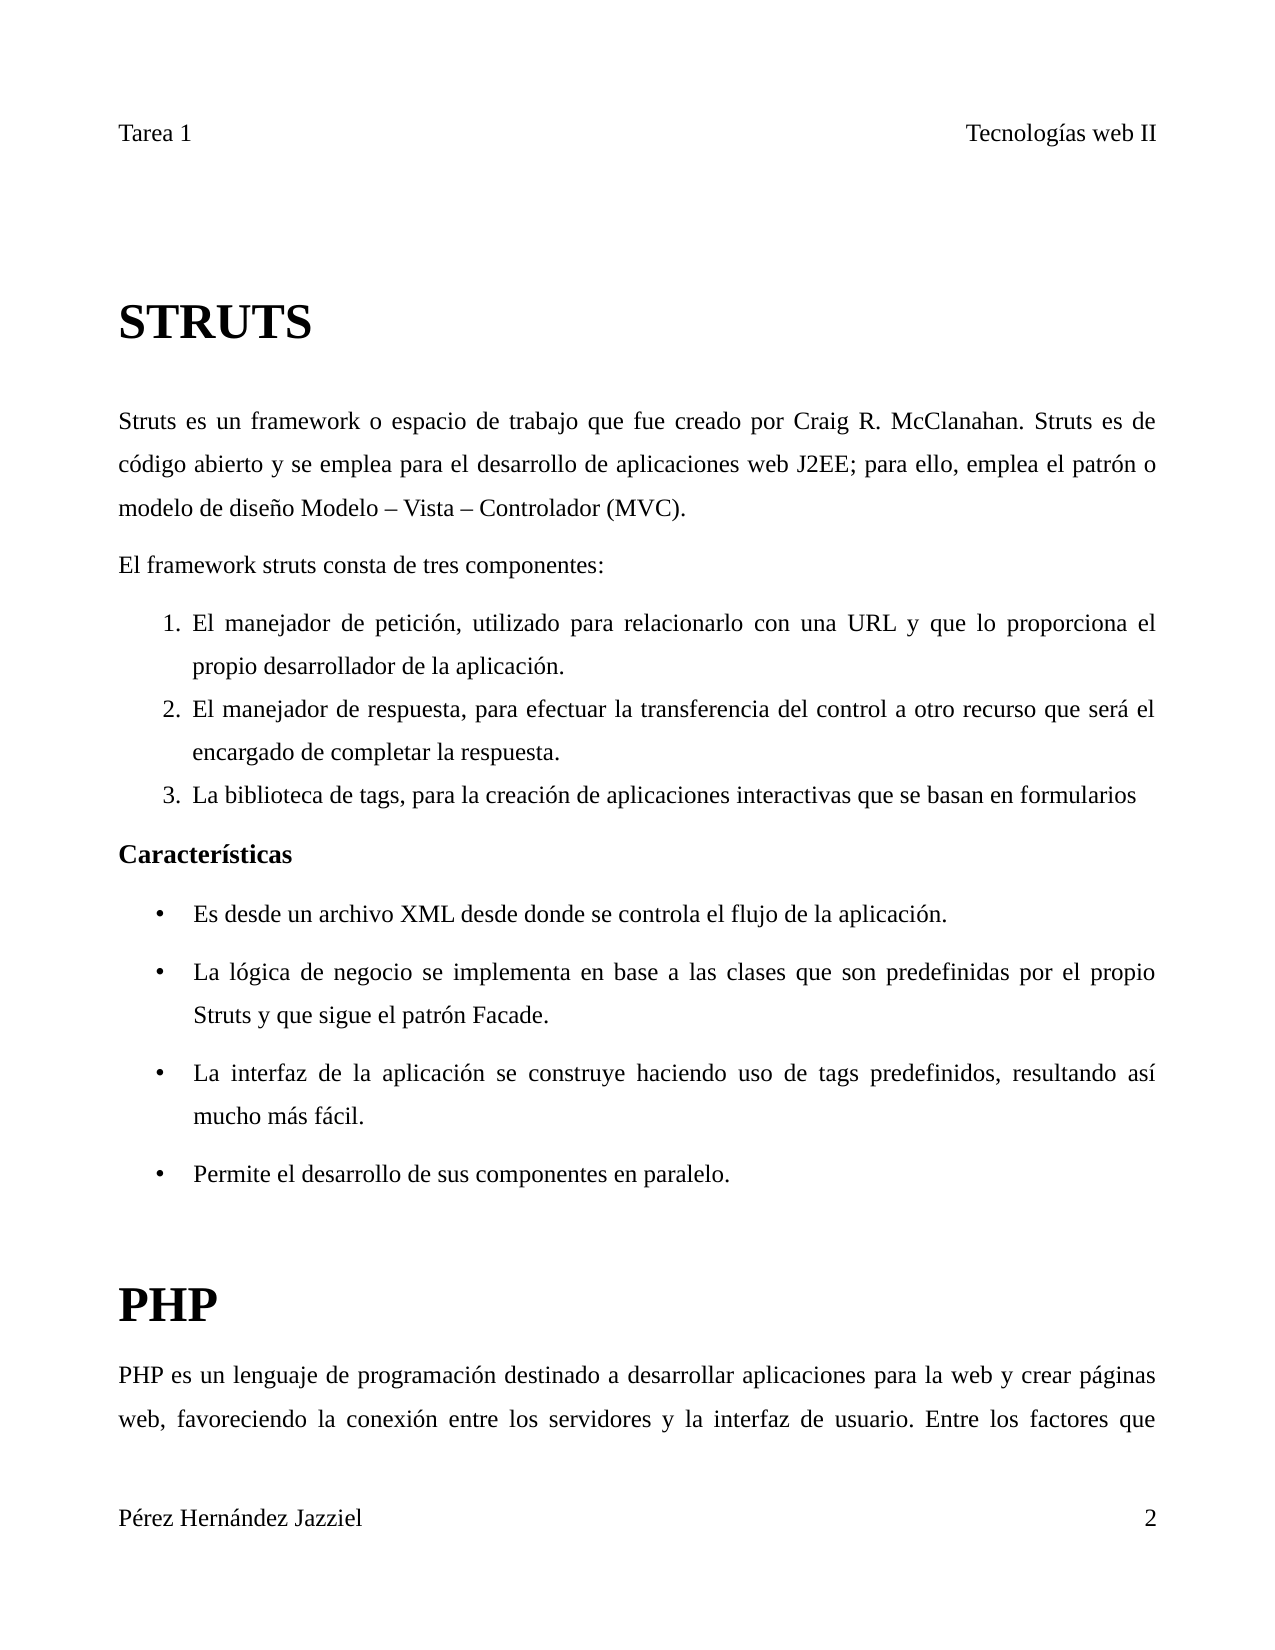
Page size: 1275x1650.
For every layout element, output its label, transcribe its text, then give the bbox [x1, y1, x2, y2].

list La lógica de negocio se implementa en base a las clases que son predefinidas por el propio Struts y que sigue el patrón Facade. [156, 957, 1157, 1029]
text STRUTS [118, 291, 1157, 349]
list Es desde un archivo XML desde donde se controla el flujo de la aplicación. [156, 899, 1157, 928]
list El manejador de respuesta, para efectuar la transferencia del control a otro recurso que será el encargado de completar la respuesta. [162, 694, 1157, 766]
text Struts es un framework o espacio de trabajo que fue creado por Craig R. McClanahan. Struts es de código abierto y se emplea para el desarrollo de aplicaciones web J2EE; para ello, emplea el patrón o modelo de diseño Modelo – Vista – Controlador (MVC). [118, 406, 1157, 521]
text PHP es un lenguaje de programación destinado a desarrollar aplicaciones para la web y crear páginas web, favoreciendo la conexión entre los servidores y la interfaz de usuario. Entre los factores que [118, 1361, 1157, 1432]
list La interfaz de la aplicación se construye haciendo uso de tags predefinidos, resultando así mucho más fácil. [156, 1058, 1157, 1130]
list Permite el desarrollo de sus componentes en paralelo. [156, 1159, 1157, 1188]
list La biblioteca de tags, para la creación de aplicaciones interactivas que se basan en formularios [162, 781, 1157, 809]
text Características [118, 838, 1157, 869]
text El framework struts consta de tres componentes: [118, 550, 1157, 579]
list El manejador de petición, utilizado para relacionarlo con una URL y que lo proporciona el propio desarrollador de la aplicación. [162, 608, 1157, 680]
text PHP [118, 1274, 1157, 1332]
